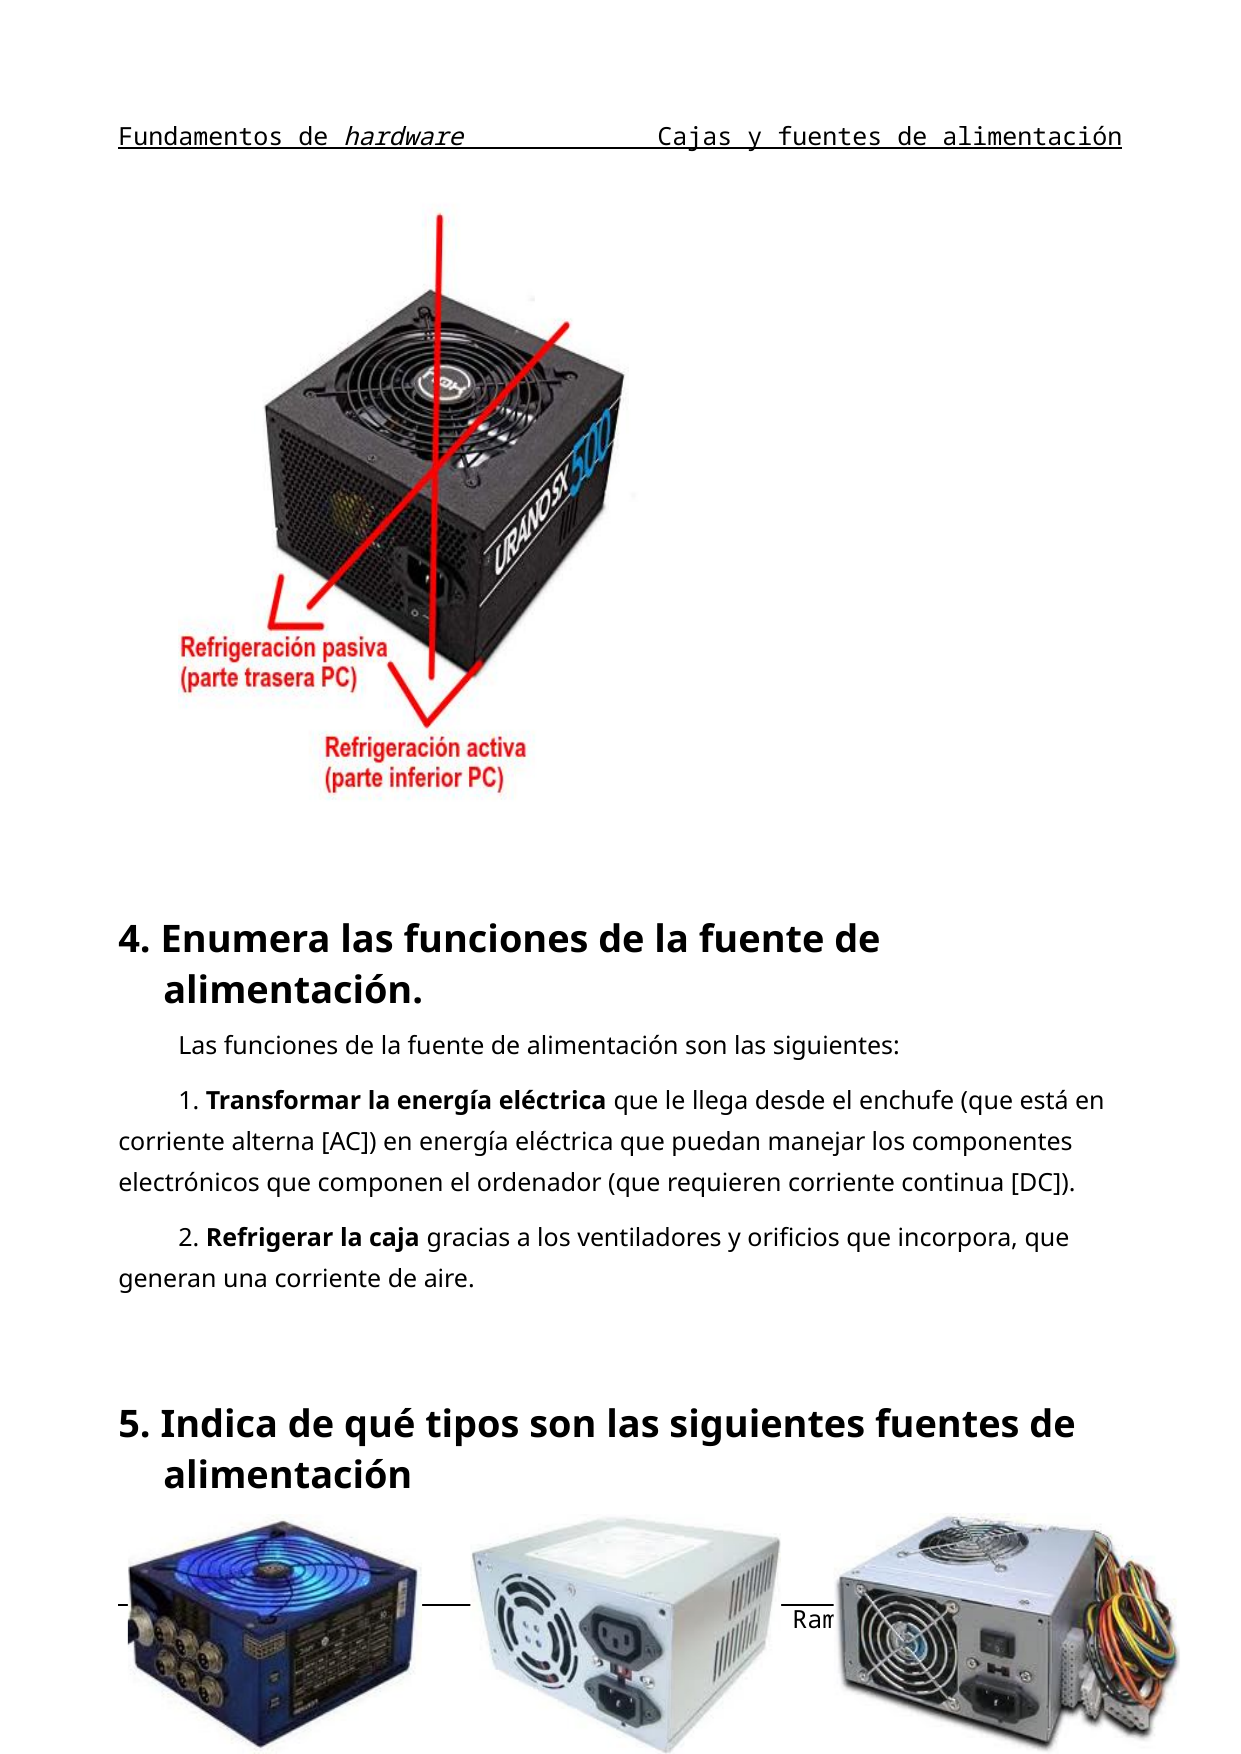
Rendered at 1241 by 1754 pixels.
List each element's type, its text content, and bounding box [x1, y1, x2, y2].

picture [833, 1513, 1181, 1754]
text 1. Transformar la energía eléctrica que le llega desde el enchufe (que está en corriente alterna [AC]) en energía eléctrica que puedan manejar los componentes electrónicos que componen el ordenador (que requieren corriente continua [DC]). [118, 1083, 1122, 1198]
picture [127, 1514, 423, 1754]
picture [178, 181, 730, 810]
subtitle 4. Enumera las funciones de la fuente de alimentación. [118, 911, 1122, 1015]
text Las funciones de la fuente de alimentación son las siguientes: [118, 1027, 1122, 1061]
subtitle 5. Indica de qué tipos son las siguientes fuentes de alimentación [118, 1396, 1122, 1500]
text 2. Refrigerar la caja gracias a los ventiladores y orificios que incorpora, que generan una corriente de aire. [118, 1220, 1122, 1295]
picture [470, 1514, 782, 1754]
